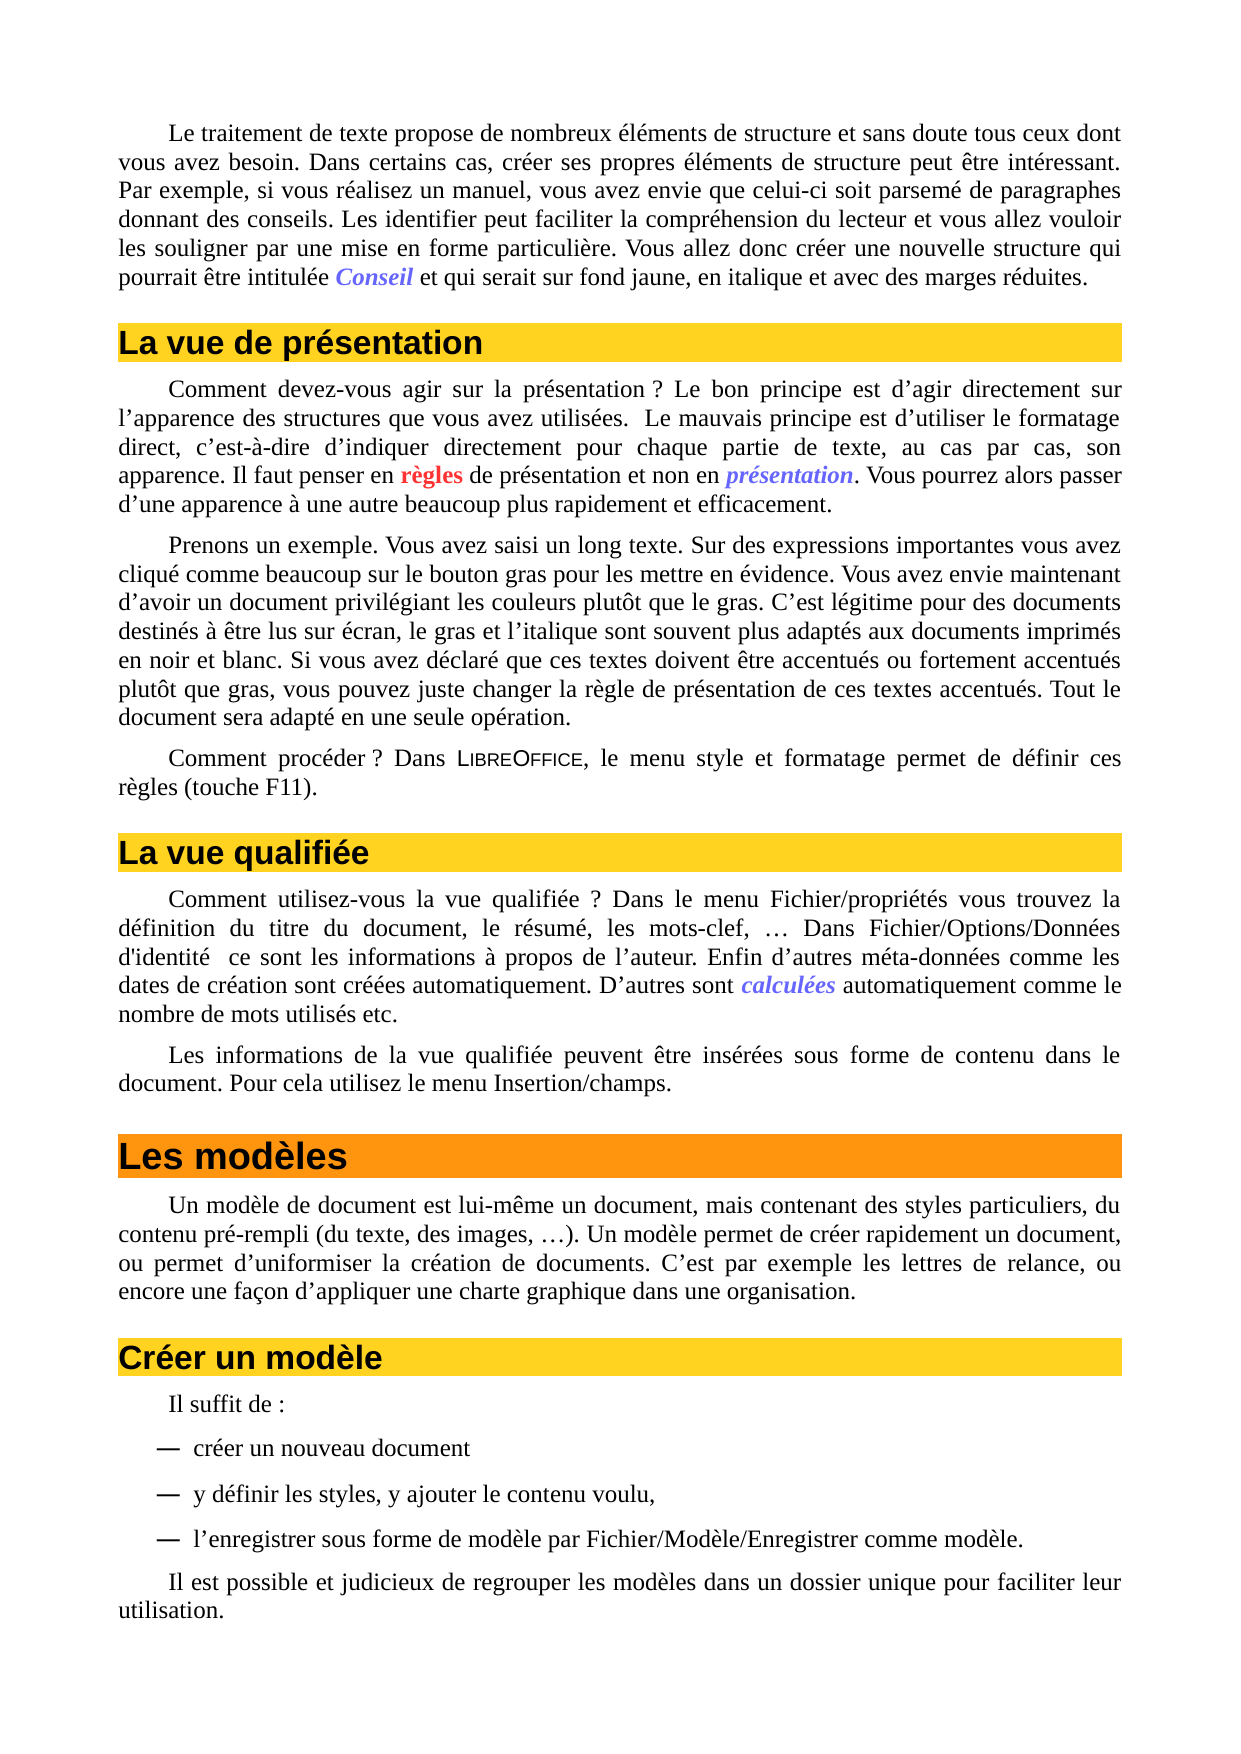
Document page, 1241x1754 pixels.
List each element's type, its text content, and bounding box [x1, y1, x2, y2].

list créer un nouveau document [156, 1429, 1122, 1463]
text Un modèle de document est lui-même un document, mais contenant des styles particuliers, du contenu pré-rempli (du texte, des images, …). Un modèle permet de créer rapidement un document, ou permet d’uniformiser la création de documents. C’est par exemple les lettres de relance, ou encore une façon d’appliquer une charte graphique dans une organisation. [118, 1190, 1122, 1305]
text Il suffit de : [118, 1389, 1122, 1418]
text Comment procéder ? Dans LibreOffice, le menu style et formatage permet de définir ces règles (touche F11). [118, 743, 1122, 800]
subtitle La vue qualifiée [118, 833, 1122, 872]
text Les informations de la vue qualifiée peuvent être insérées sous forme de contenu dans le document. Pour cela utilisez le menu Insertion/champs. [118, 1040, 1122, 1097]
list l’enregistrer sous forme de modèle par Fichier/Modèle/Enregistrer comme modèle. [156, 1521, 1122, 1555]
list y définir les styles, y ajouter le contenu voulu, [156, 1475, 1122, 1509]
text Le traitement de texte propose de nombreux éléments de structure et sans doute tous ceux dont vous avez besoin. Dans certains cas, créer ses propres éléments de structure peut être intéressant. Par exemple, si vous réalisez un manuel, vous avez envie que celui-ci soit parsemé de paragraphes donnant des conseils. Les identifier peut faciliter la compréhension du lecteur et vous allez vouloir les souligner par une mise en forme particulière. Vous allez donc créer une nouvelle structure qui pourrait être intitulée Conseil et qui serait sur fond jaune, en italique et avec des marges réduites. [118, 118, 1122, 291]
text Comment devez-vous agir sur la présentation ? Le bon principe est d’agir directement sur l’apparence des structures que vous avez utilisées. Le mauvais principe est d’utiliser le formatage direct, c’est-à-dire d’indiquer directement pour chaque partie de texte, au cas par cas, son apparence. Il faut penser en règles de présentation et non en présentation. Vous pourrez alors passer d’une apparence à une autre beaucoup plus rapidement et efficacement. [118, 374, 1122, 518]
subtitle Les modèles [118, 1134, 1122, 1178]
text Il est possible et judicieux de regrouper les modèles dans un dossier unique pour faciliter leur utilisation. [118, 1567, 1122, 1624]
text Prenons un exemple. Vous avez saisi un long texte. Sur des expressions importantes vous avez cliqué comme beaucoup sur le bouton gras pour les mettre en évidence. Vous avez envie maintenant d’avoir un document privilégiant les couleurs plutôt que le gras. C’est légitime pour des documents destinés à être lus sur écran, le gras et l’italique sont souvent plus adaptés aux documents imprimés en noir et blanc. Si vous avez déclaré que ces textes doivent être accentués ou fortement accentués plutôt que gras, vous pouvez juste changer la règle de présentation de ces textes accentués. Tout le document sera adapté en une seule opération. [118, 530, 1122, 731]
subtitle La vue de présentation [118, 323, 1122, 362]
subtitle Créer un modèle [118, 1338, 1122, 1376]
text Comment utilisez-vous la vue qualifiée ? Dans le menu Fichier/propriétés vous trouvez la définition du titre du document, le résumé, les mots-clef, … Dans Fichier/Options/Données d'identité ce sont les informations à propos de l’auteur. Enfin d’autres méta-données comme les dates de création sont créées automatiquement. D’autres sont calculées automatiquement comme le nombre de mots utilisés etc. [118, 884, 1122, 1028]
